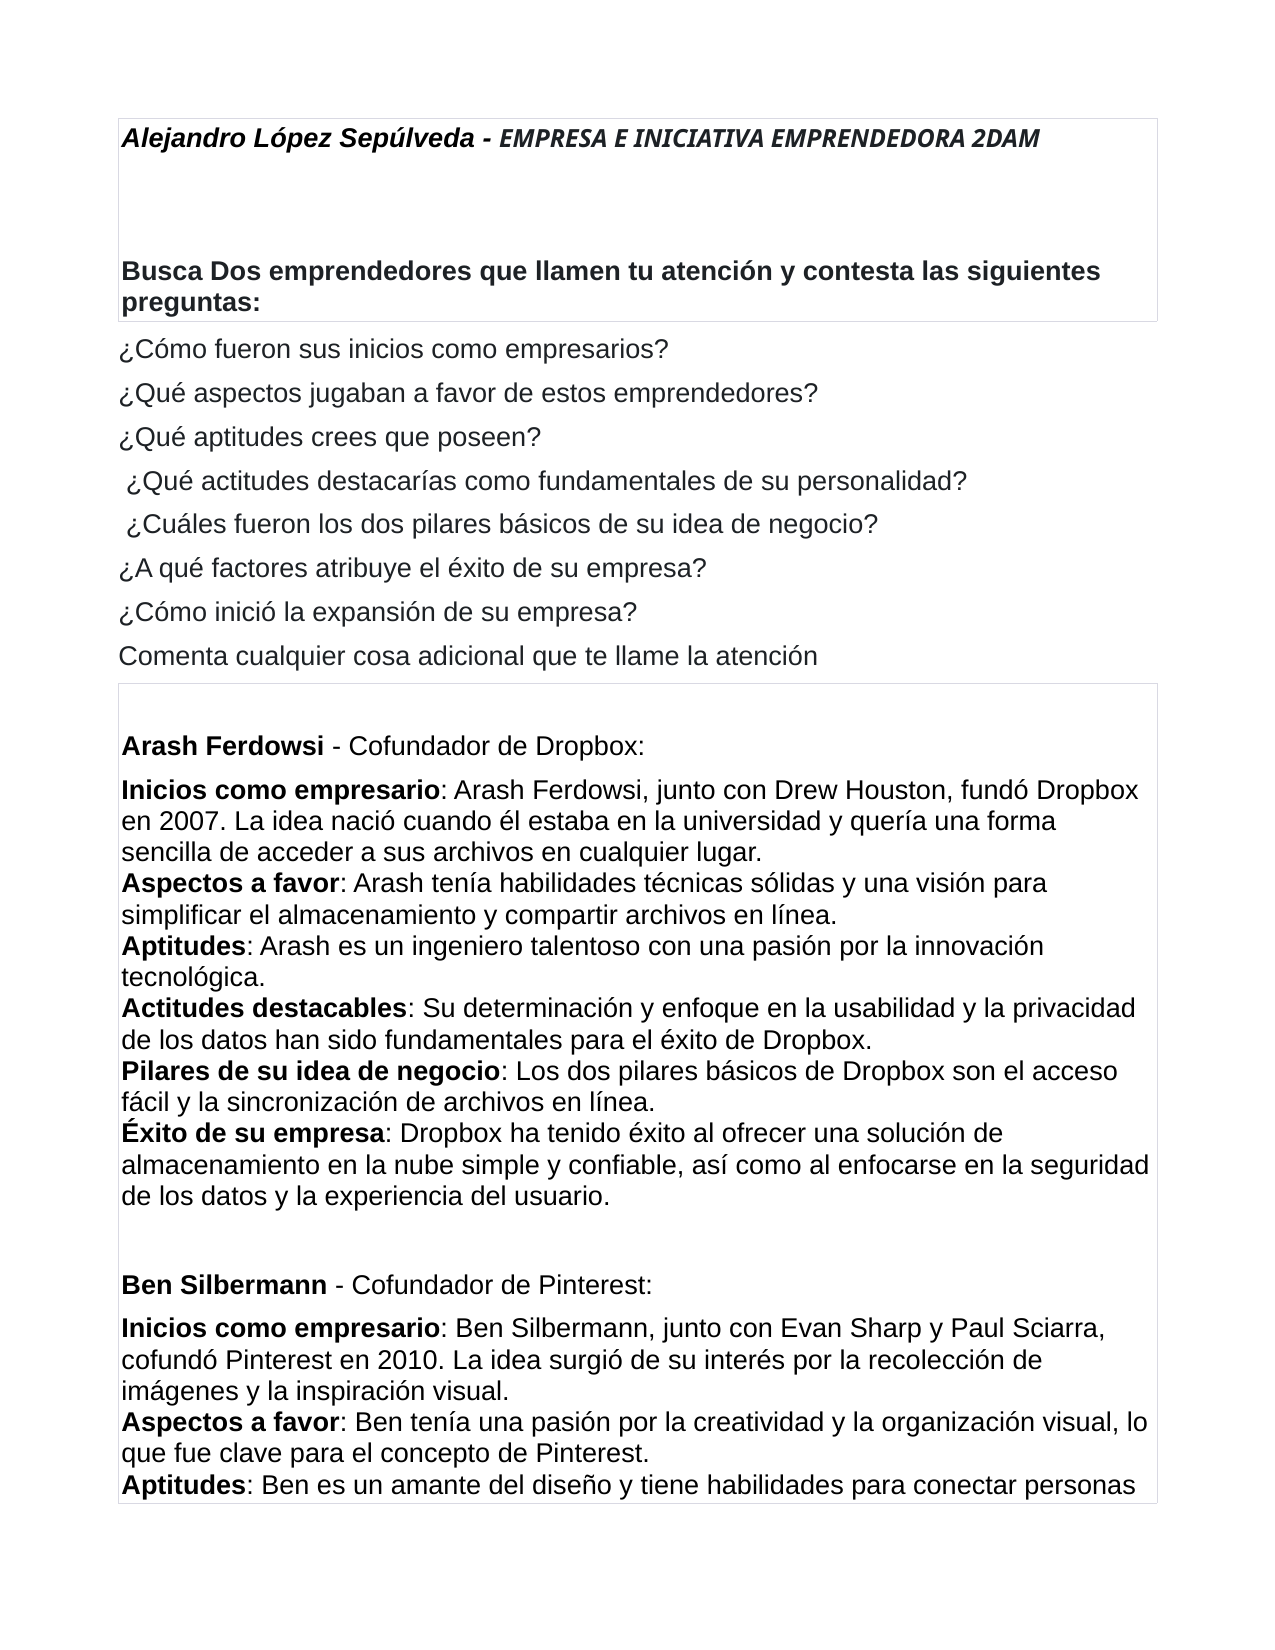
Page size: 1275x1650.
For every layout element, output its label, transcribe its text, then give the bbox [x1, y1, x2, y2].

text Pilares de su idea de negocio: Los dos pilares básicos de Dropbox son el acceso fácil y la sincronización de archivos en línea. [119, 1052, 1157, 1114]
text Aspectos a favor: Arash tenía habilidades técnicas sólidas y una visión para simplificar el almacenamiento y compartir archivos en línea. [119, 864, 1157, 927]
text Actitudes destacables: Su determinación y enfoque en la usabilidad y la privacidad de los datos han sido fundamentales para el éxito de Dropbox. [119, 989, 1157, 1052]
text Comenta cualquier cosa adicional que te llame la atención [118, 639, 1157, 671]
text Aptitudes: Ben es un amante del diseño y tiene habilidades para conectar personas [119, 1466, 1157, 1503]
text Inicios como empresario: Ben Silbermann, junto con Evan Sharp y Paul Sciarra, cofundó Pinterest en 2010. La idea surgió de su interés por la recolección de imágenes y la inspiración visual. [119, 1309, 1157, 1403]
text ¿Cuáles fueron los dos pilares básicos de su idea de negocio? [118, 508, 1157, 539]
text ¿Cómo fueron sus inicios como empresarios? [118, 333, 1157, 364]
text ¿Qué aspectos jugaban a favor de estos emprendedores? [118, 377, 1157, 408]
text ¿Cómo inició la expansión de su empresa? [118, 596, 1157, 627]
text ¿Qué aptitudes crees que poseen? [118, 421, 1157, 452]
text Busca Dos emprendedores que llamen tu atención y contesta las siguientes preguntas: [119, 252, 1157, 321]
text Inicios como empresario: Arash Ferdowsi, junto con Drew Houston, fundó Dropbox en 2007. La idea nació cuando él estaba en la universidad y quería una forma sencilla de acceder a sus archivos en cualquier lugar. [119, 771, 1157, 864]
text Aptitudes: Arash es un ingeniero talentoso con una pasión por la innovación tecnológica. [119, 927, 1157, 989]
text ¿Qué actitudes destacarías como fundamentales de su personalidad? [118, 464, 1157, 496]
text Aspectos a favor: Ben tenía una pasión por la creatividad y la organización visual, lo que fue clave para el concepto de Pinterest. [119, 1403, 1157, 1466]
text Arash Ferdowsi - Cofundador de Dropbox: [119, 727, 1157, 761]
text Ben Silbermann - Cofundador de Pinterest: [119, 1266, 1157, 1300]
text Alejandro López Sepúlveda - EMPRESA E INICIATIVA EMPRENDEDORA 2DAM [119, 119, 1157, 155]
text Éxito de su empresa: Dropbox ha tenido éxito al ofrecer una solución de almacenamiento en la nube simple y confiable, así como al enfocarse en la seguridad de los datos y la experiencia del usuario. [119, 1114, 1157, 1211]
text ¿A qué factores atribuye el éxito de su empresa? [118, 552, 1157, 583]
